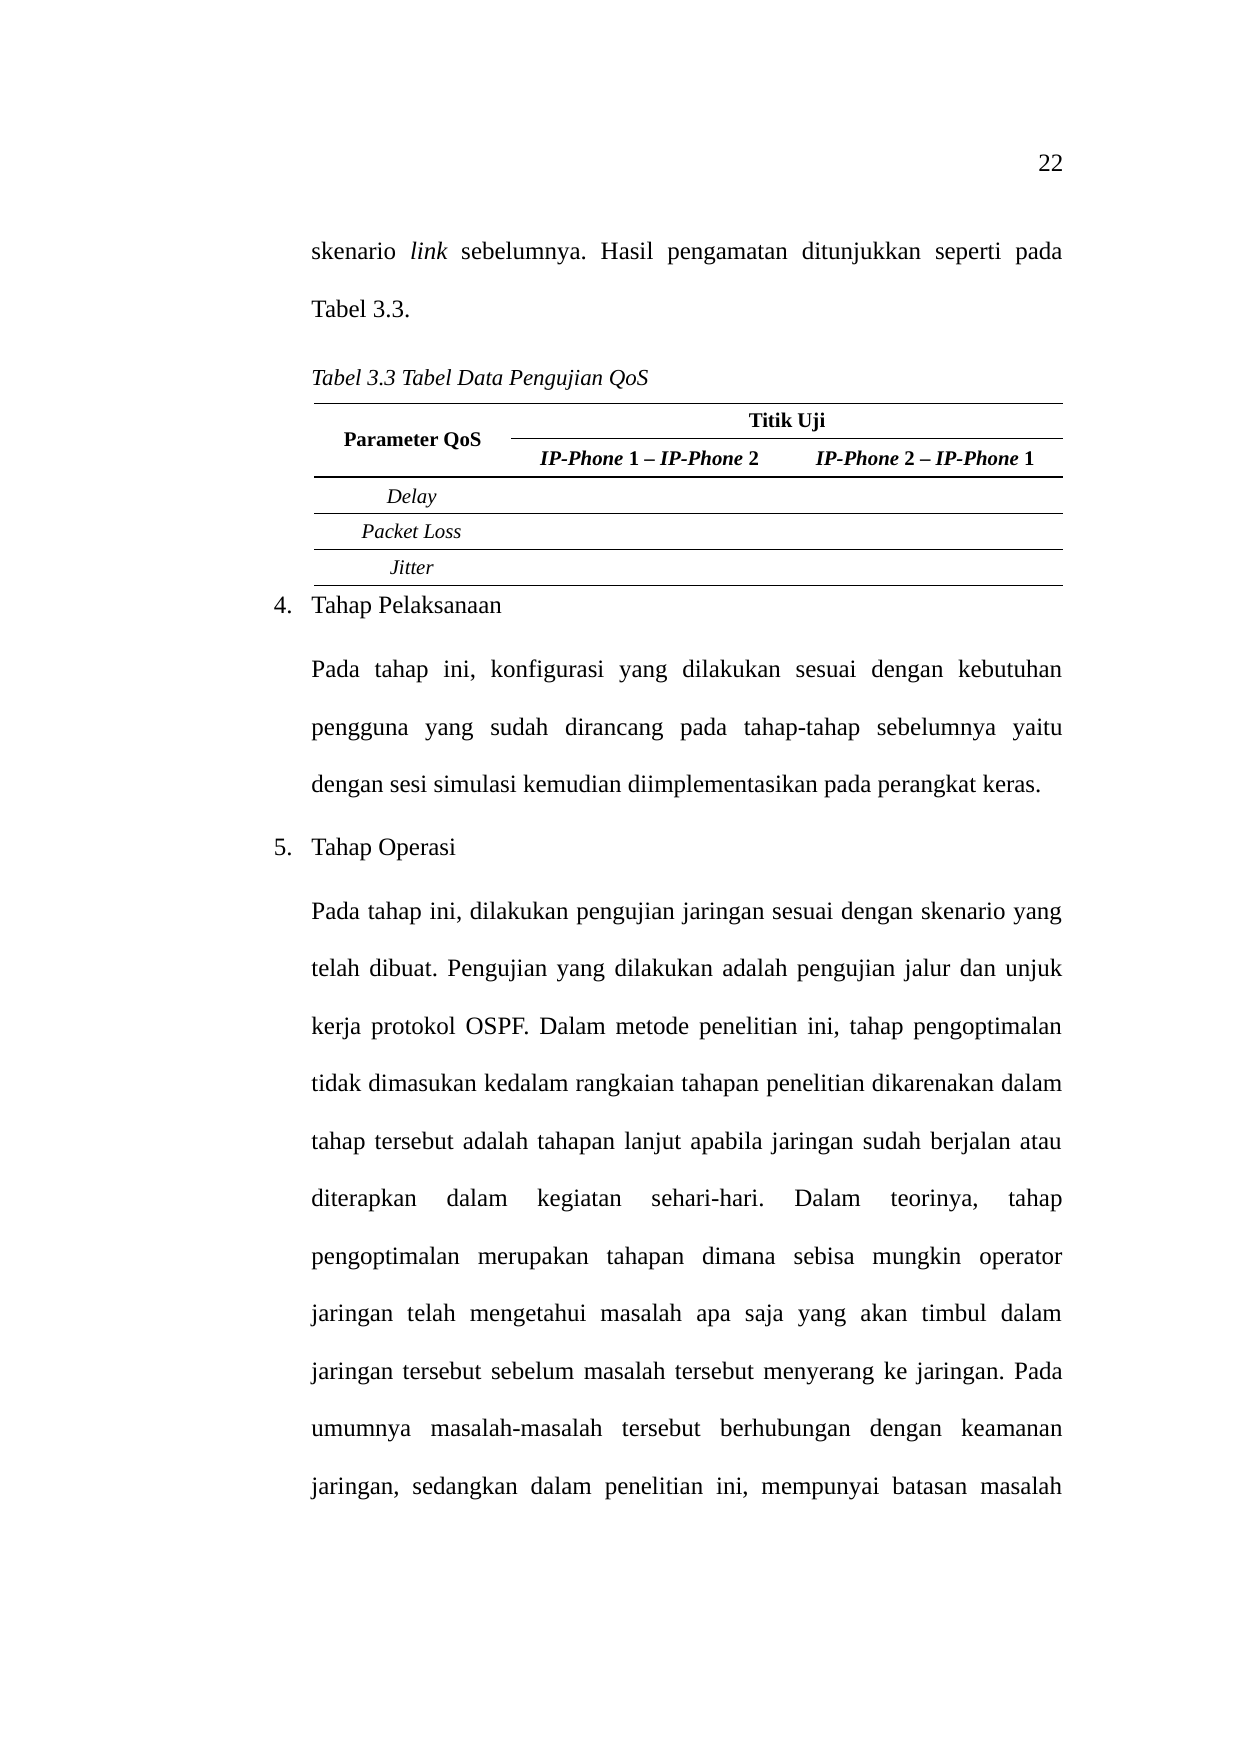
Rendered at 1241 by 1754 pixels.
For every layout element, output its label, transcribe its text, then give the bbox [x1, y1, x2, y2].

table_cell [511, 478, 787, 513]
list Tahap Operasi [274, 832, 1063, 861]
table_cell [511, 550, 787, 584]
table_cell [788, 550, 1062, 584]
table_cell Jitter [314, 550, 511, 584]
list Tabel 3.3 Tabel Data Pengujian QoS [274, 364, 1063, 390]
table_cell Delay [314, 478, 511, 513]
table_cell Packet Loss [314, 514, 511, 549]
list Pada tahap ini, dilakukan pengujian jaringan sesuai dengan skenario yang telah dibuat. Pengujian yang dilakukan adalah pengujian jalur dan unjuk kerja protokol OSPF. Dalam metode penelitian ini, tahap pengoptimalan tidak dimasukan kedalam rangkaian tahapan penelitian dikarenakan dalam tahap tersebut adalah tahapan lanjut apabila jaringan sudah berjalan atau diterapkan dalam kegiatan sehari-hari. Dalam teorinya, tahap pengoptimalan merupakan tahapan dimana sebisa mungkin operator jaringan telah mengetahui masalah apa saja yang akan timbul dalam jaringan tersebut sebelum masalah tersebut menyerang ke jaringan. Pada umumnya masalah-masalah tersebut berhubungan dengan keamanan jaringan, sedangkan dalam penelitian ini, mempunyai batasan masalah [274, 896, 1063, 1500]
list skenario link sebelumnya. Hasil pengamatan ditunjukkan seperti pada Tabel 3.3. [274, 236, 1063, 322]
table_cell IP-Phone 2 – IP-Phone 1 [788, 439, 1062, 476]
list Tahap Pelaksanaan [274, 591, 1063, 619]
table_header Titik Uji [511, 404, 1062, 438]
table_cell [788, 478, 1062, 513]
list Pada tahap ini, konfigurasi yang dilakukan sesuai dengan kebutuhan pengguna yang sudah dirancang pada tahap-tahap sebelumnya yaitu dengan sesi simulasi kemudian diimplementasikan pada perangkat keras. [274, 654, 1063, 798]
table_header Parameter QoS [314, 404, 511, 476]
table_cell [511, 514, 787, 549]
table_cell [788, 514, 1062, 549]
table_cell IP-Phone 1 – IP-Phone 2 [511, 439, 787, 476]
